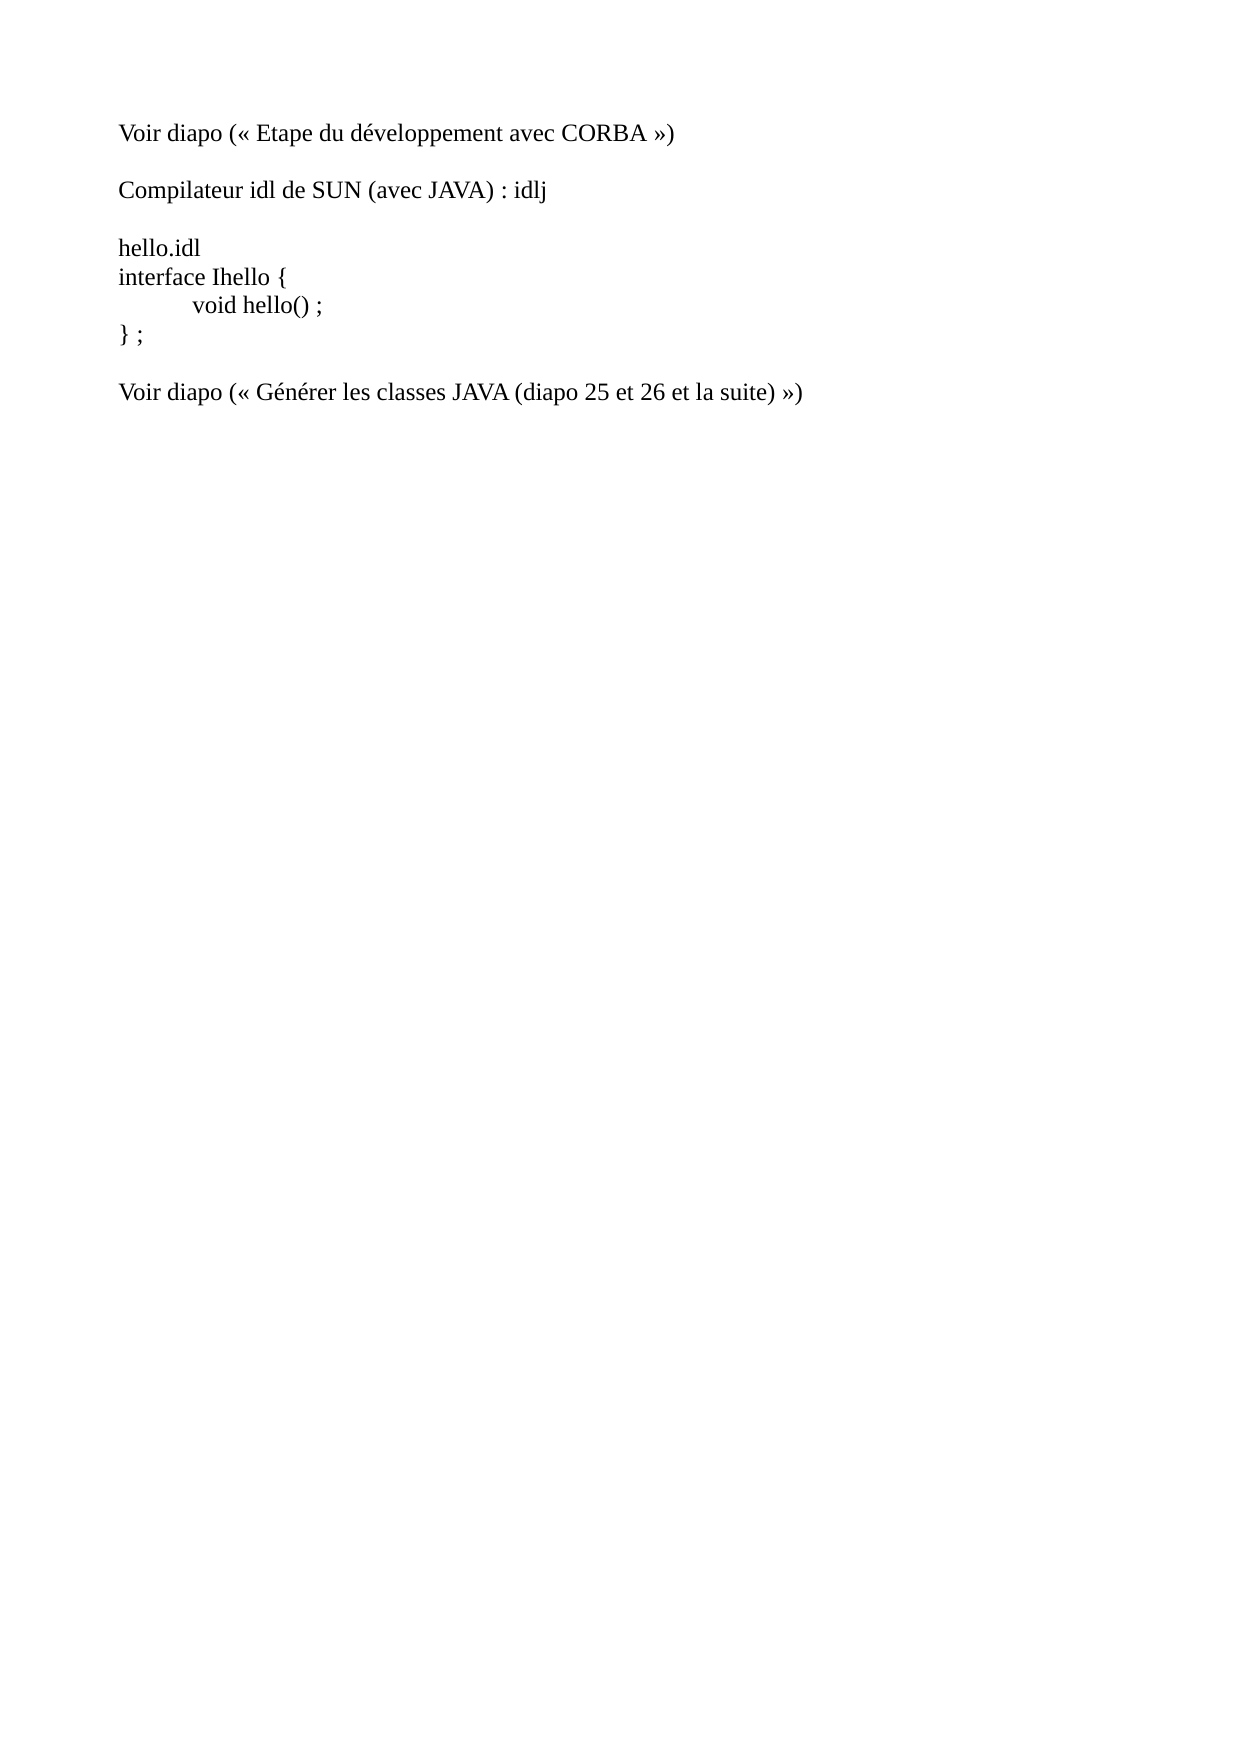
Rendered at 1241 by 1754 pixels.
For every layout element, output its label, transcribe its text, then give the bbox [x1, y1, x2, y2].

text Voir diapo (« Etape du développement avec CORBA ») [118, 118, 1122, 147]
text interface Ihello { [118, 262, 1122, 291]
text Compilateur idl de SUN (avec JAVA) : idlj [118, 176, 1122, 204]
text Voir diapo (« Générer les classes JAVA (diapo 25 et 26 et la suite) ») [118, 377, 1122, 406]
text } ; [118, 319, 1122, 348]
text hello.idl [118, 233, 1122, 262]
text void hello() ; [118, 291, 1122, 319]
